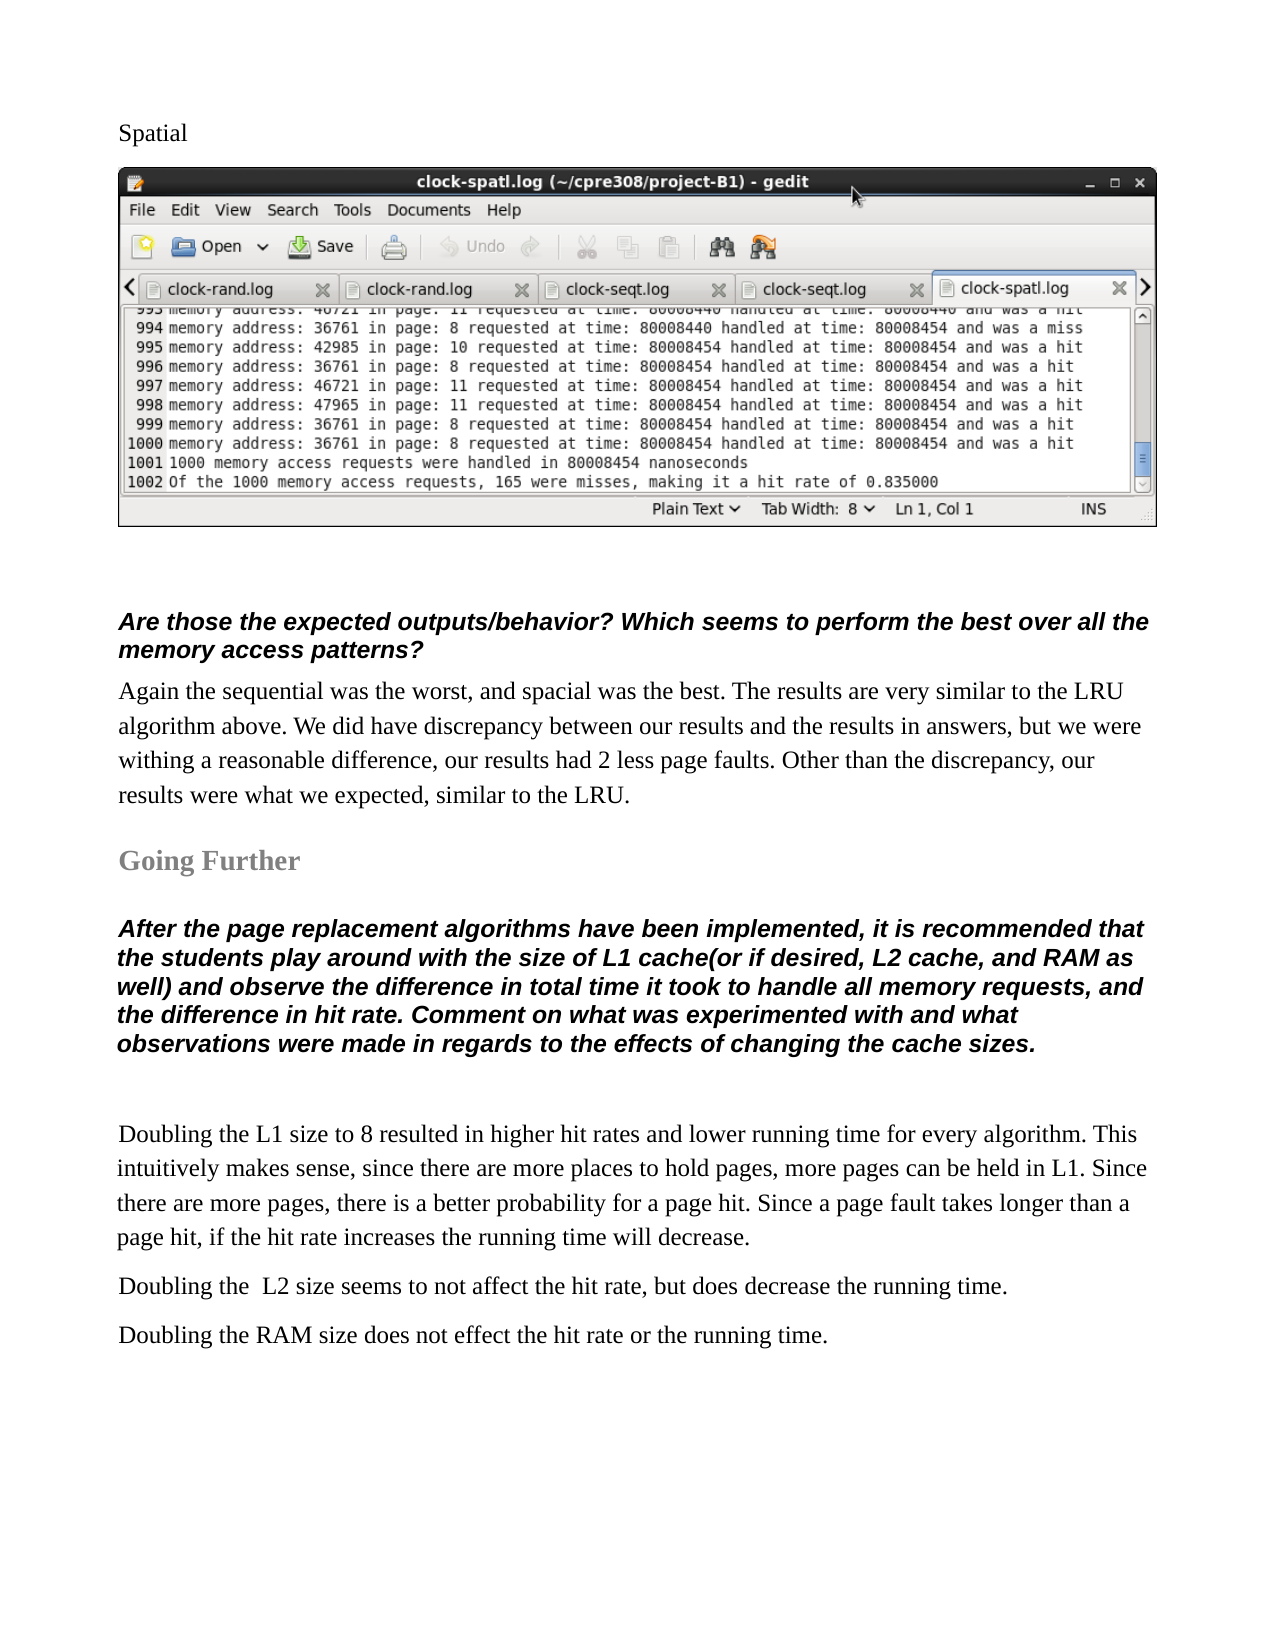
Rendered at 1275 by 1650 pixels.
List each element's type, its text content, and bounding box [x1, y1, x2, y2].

picture [118, 167, 1157, 527]
text Doubling the L2 size seems to not affect the hit rate, but does decrease the running time. [117, 1271, 1157, 1300]
subtitle Are those the expected outputs/behavior? Which seems to perform the best over all the memory access patterns? [118, 607, 1157, 664]
text Spatial [118, 118, 1157, 147]
subtitle After the page replacement algorithms have been implemented, it is recommended that the students play around with the size of L1 cache(or if desired, L2 cache, and RAM as well) and observe the difference in total time it took to handle all memory requests, and the difference in hit rate. Comment on what was experimented with and what observations were made in regards to the effects of changing the cache sizes. [117, 914, 1157, 1057]
subtitle Going Further [118, 843, 1157, 877]
text Doubling the RAM size does not effect the hit rate or the running time. [117, 1320, 1157, 1349]
text Doubling the L1 size to 8 resulted in higher hit rates and lower running time for every algorithm. This intuitively makes sense, since there are more places to hold pages, more pages can be held in L1. Since there are more pages, there is a better probability for a page hit. Since a page fault takes longer than a page hit, if the hit rate increases the running time will decrease. [117, 1119, 1157, 1251]
text Again the sequential was the worst, and spacial was the best. The results are very similar to the LRU algorithm above. We did have discrepancy between our results and the results in answers, but we were withing a reasonable difference, our results had 2 less page faults. Other than the discrepancy, our results were what we expected, similar to the LRU. [118, 676, 1157, 808]
